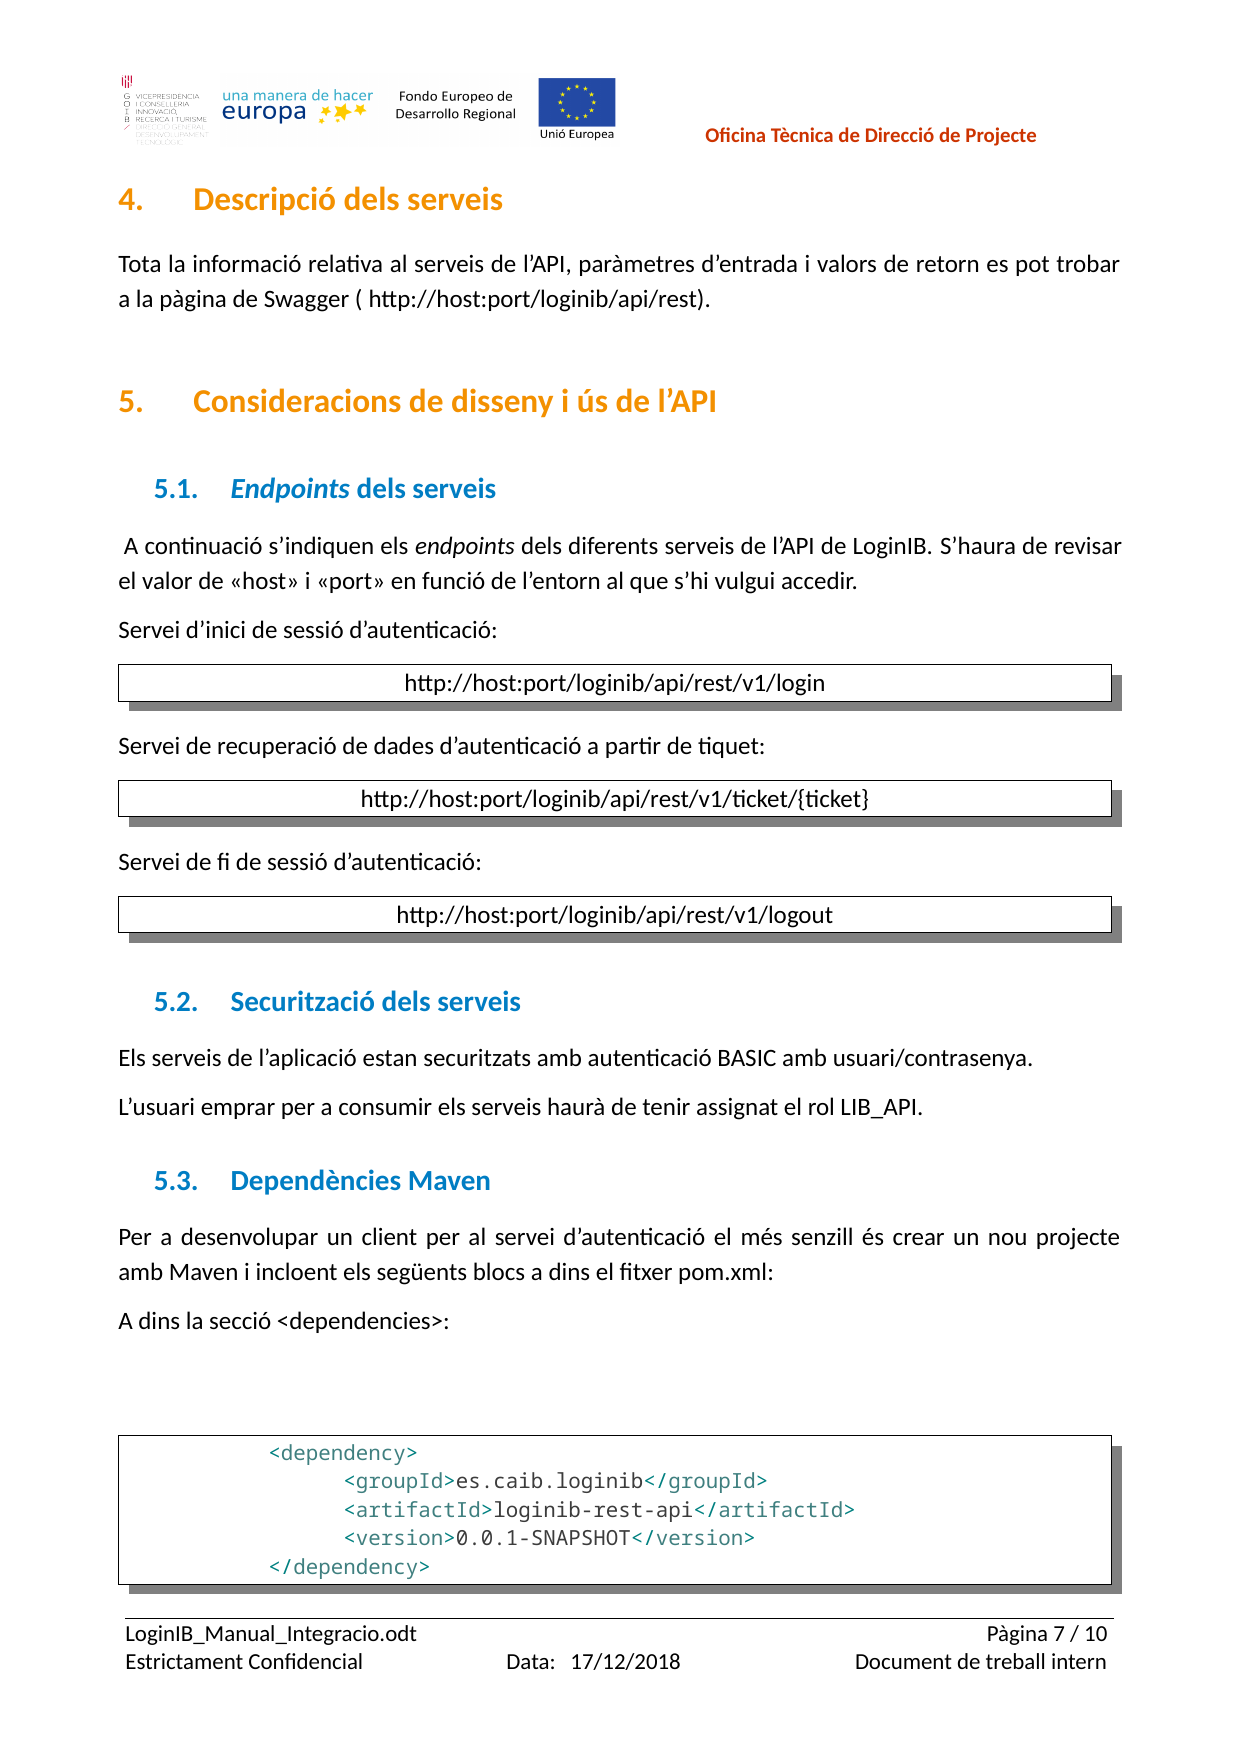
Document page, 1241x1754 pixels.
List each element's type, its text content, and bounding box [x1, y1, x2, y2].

text Els serveis de l’aplicació estan securitzats amb autenticació BASIC amb usuari/contrasenya. [118, 1042, 1122, 1072]
subtitle Dependències Maven [153, 1162, 1122, 1197]
text </dependency> [119, 1549, 1111, 1583]
text <groupId>es.caib.loginib</groupId> [119, 1464, 1111, 1492]
subtitle Consideracions de disseny i ús de l’API [118, 380, 1122, 421]
text L’usuari emprar per a consumir els serveis haurà de tenir assignat el rol LIB_API. [118, 1091, 1122, 1122]
text A continuació s’indiquen els endpoints dels diferents serveis de l’API de LoginIB. S’haura de revisar el valor de «host» i «port» en funció de l’entorn al que s’hi vulgui accedir. [118, 530, 1122, 595]
subtitle Descripció dels serveis [118, 178, 1122, 218]
text Servei de fi de sessió d’autenticació: [118, 846, 1122, 877]
text Per a desenvolupar un client per al servei d’autenticació el més senzill és crear un nou projecte amb Maven i incloent els següents blocs a dins el fitxer pom.xml: [118, 1221, 1122, 1286]
text <artifactId>loginib-rest-api</artifactId> [119, 1492, 1111, 1521]
text http://host:port/loginib/api/rest/v1/logout [119, 897, 1111, 932]
text A dins la secció <dependencies>: [118, 1306, 1122, 1336]
text http://host:port/loginib/api/rest/v1/ticket/{ticket} [119, 781, 1111, 816]
text http://host:port/loginib/api/rest/v1/login [119, 665, 1111, 701]
subtitle Endpoints dels serveis [153, 471, 1122, 506]
picture [219, 73, 621, 147]
text <version>0.0.1-SNAPSHOT</version> [119, 1521, 1111, 1549]
subtitle Securització dels serveis [153, 983, 1122, 1018]
text Tota la informació relativa al serveis de l’API, paràmetres d’entrada i valors de retorn es pot trobar a la pàgina de Swagger ( http://host:port/loginib/api/rest). [118, 248, 1122, 313]
text <dependency> [119, 1436, 1111, 1464]
text Servei de recuperació de dades d’autenticació a partir de tiquet: [118, 730, 1122, 761]
text Servei d’inici de sessió d’autenticació: [118, 614, 1122, 645]
picture [118, 73, 213, 147]
